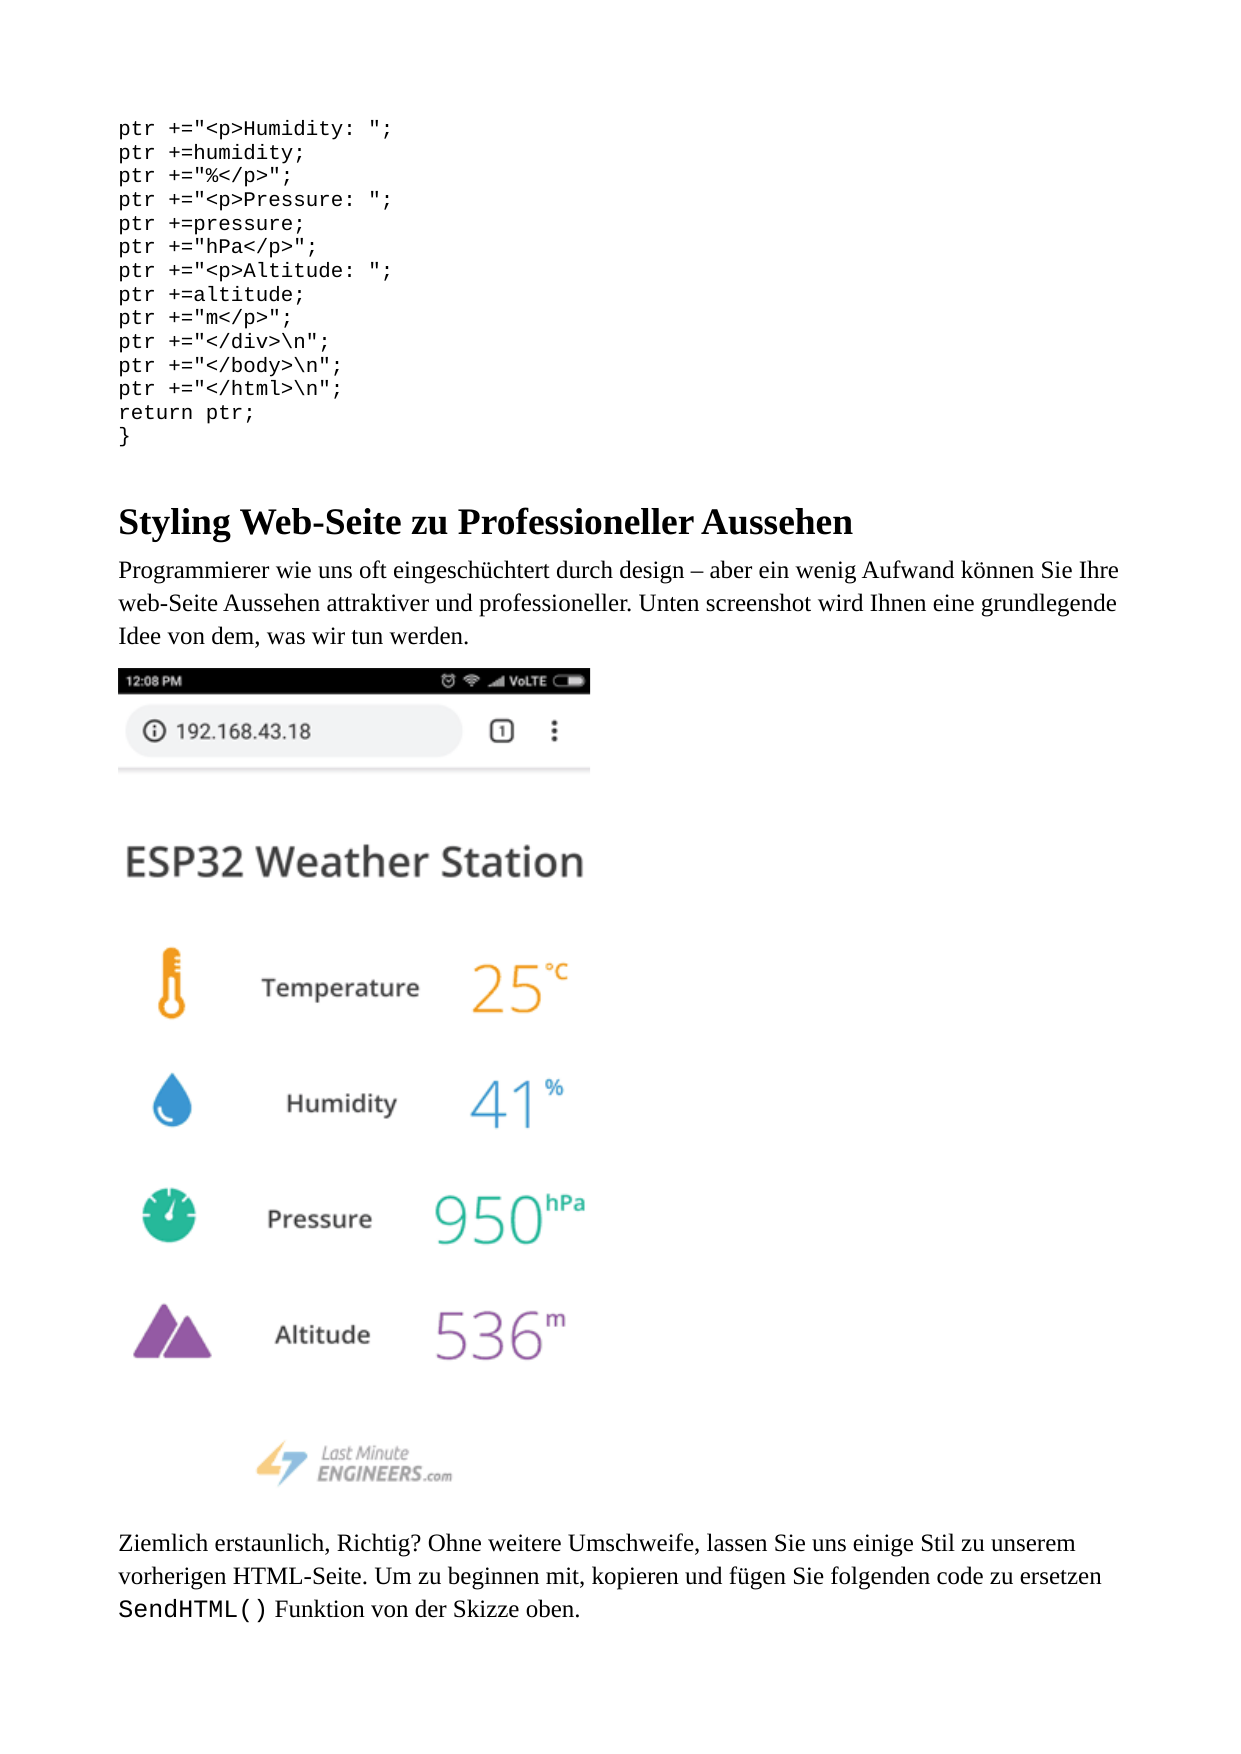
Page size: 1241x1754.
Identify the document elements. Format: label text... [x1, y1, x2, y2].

text ptr +="<p>Humidity: "; [118, 118, 1122, 142]
text ptr +=altitude; [118, 284, 1122, 307]
text ptr +=humidity; [118, 142, 1122, 165]
text ptr +="<p>Altitude: "; [118, 260, 1122, 284]
text ptr +="%</p>"; [118, 165, 1122, 189]
text } [118, 426, 1122, 449]
text Programmierer wie uns oft eingeschüchtert durch design – aber ein wenig Aufwand können Sie Ihre web-Seite Aussehen attraktiver und professioneller. Unten screenshot wird Ihnen eine grundlegende Idee von dem, was wir tun werden. [118, 555, 1122, 650]
text ptr +=pressure; [118, 213, 1122, 236]
text return ptr; [118, 402, 1122, 426]
text ptr +="</html>\n"; [118, 378, 1122, 402]
picture [118, 668, 590, 1510]
text ptr +="</div>\n"; [118, 331, 1122, 354]
text ptr +="</body>\n"; [118, 354, 1122, 378]
text ptr +="<p>Pressure: "; [118, 189, 1122, 213]
text Ziemlich erstaunlich, Richtig? Ohne weitere Umschweife, lassen Sie uns einige Stil zu unserem vorherigen HTML-Seite. Um zu beginnen mit, kopieren und fügen Sie folgenden code zu ersetzen SendHTML() Funktion von der Skizze oben. [118, 1528, 1122, 1625]
subtitle Styling Web-Seite zu Professioneller Aussehen [118, 499, 1122, 543]
text ptr +="hPa</p>"; [118, 236, 1122, 260]
text ptr +="m</p>"; [118, 307, 1122, 331]
